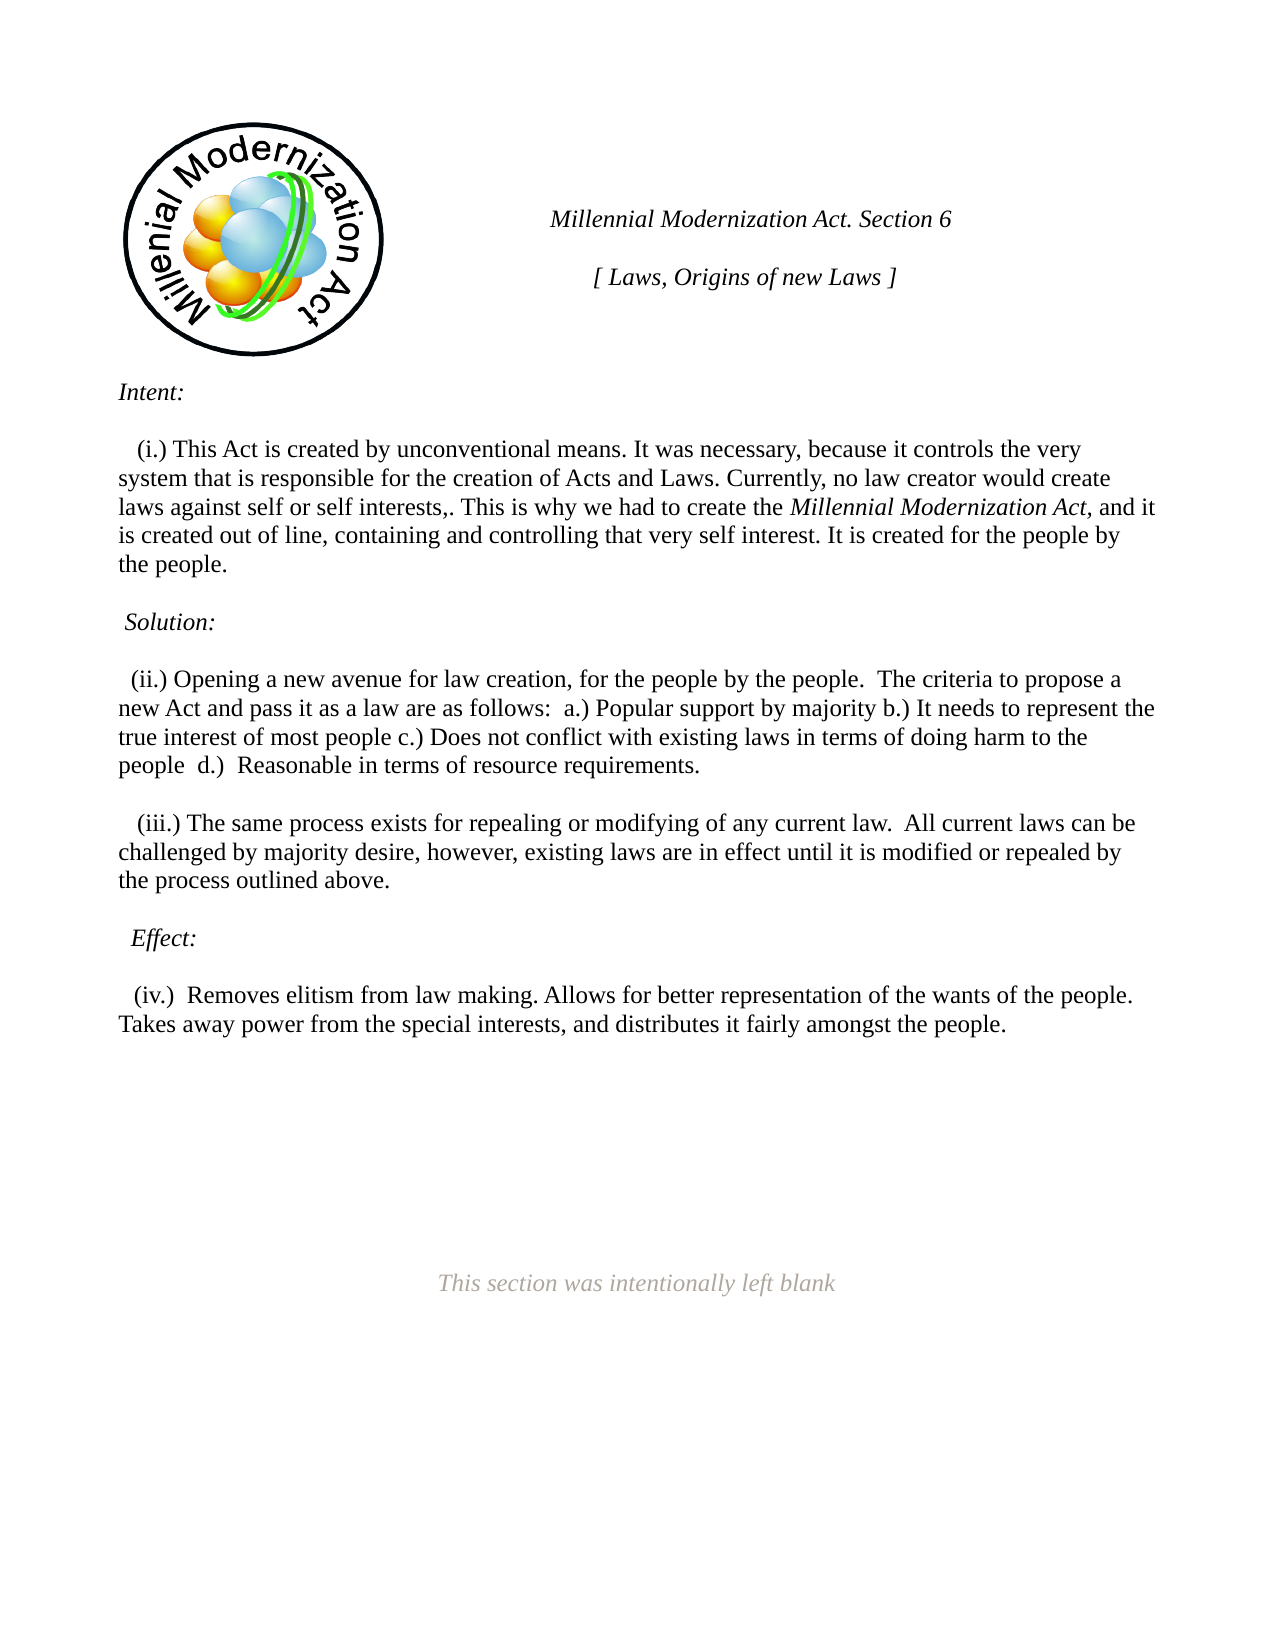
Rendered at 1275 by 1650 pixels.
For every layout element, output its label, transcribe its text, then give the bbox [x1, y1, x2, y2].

text (ii.) Opening a new avenue for law creation, for the people by the people. The criteria to propose a new Act and pass it as a law are as follows: a.) Popular support by majority b.) It needs to represent the true interest of most people c.) Does not conflict with existing laws in terms of doing harm to the people d.) Reasonable in terms of resource requirements. [118, 664, 1157, 779]
text This section was intentionally left blank [118, 1268, 1157, 1297]
text (iii.) The same process exists for repealing or modifying of any current law. All current laws can be challenged by majority desire, however, existing laws are in effect until it is modified or repealed by the process outlined above. [118, 808, 1157, 894]
text Millennial Modernization Act. Section 6 [385, 204, 1157, 233]
text [ Laws, Origins of new Laws ] [385, 262, 1157, 291]
picture [121, 118, 385, 359]
text (i.) This Act is created by unconventional means. It was necessary, because it controls the very system that is responsible for the creation of Acts and Laws. Currently, no law creator would create laws against self or self interests,. This is why we had to create the Millennial Modernization Act, and it is created out of line, containing and controlling that very self interest. It is created for the people by the people. [118, 434, 1157, 578]
text Solution: [118, 607, 1157, 636]
text (iv.) Removes elitism from law making. Allows for better representation of the wants of the people. Takes away power from the special interests, and distributes it fairly amongst the people. [115, 981, 1157, 1038]
text Effect: [118, 923, 1157, 952]
text Intent: [118, 377, 1157, 406]
